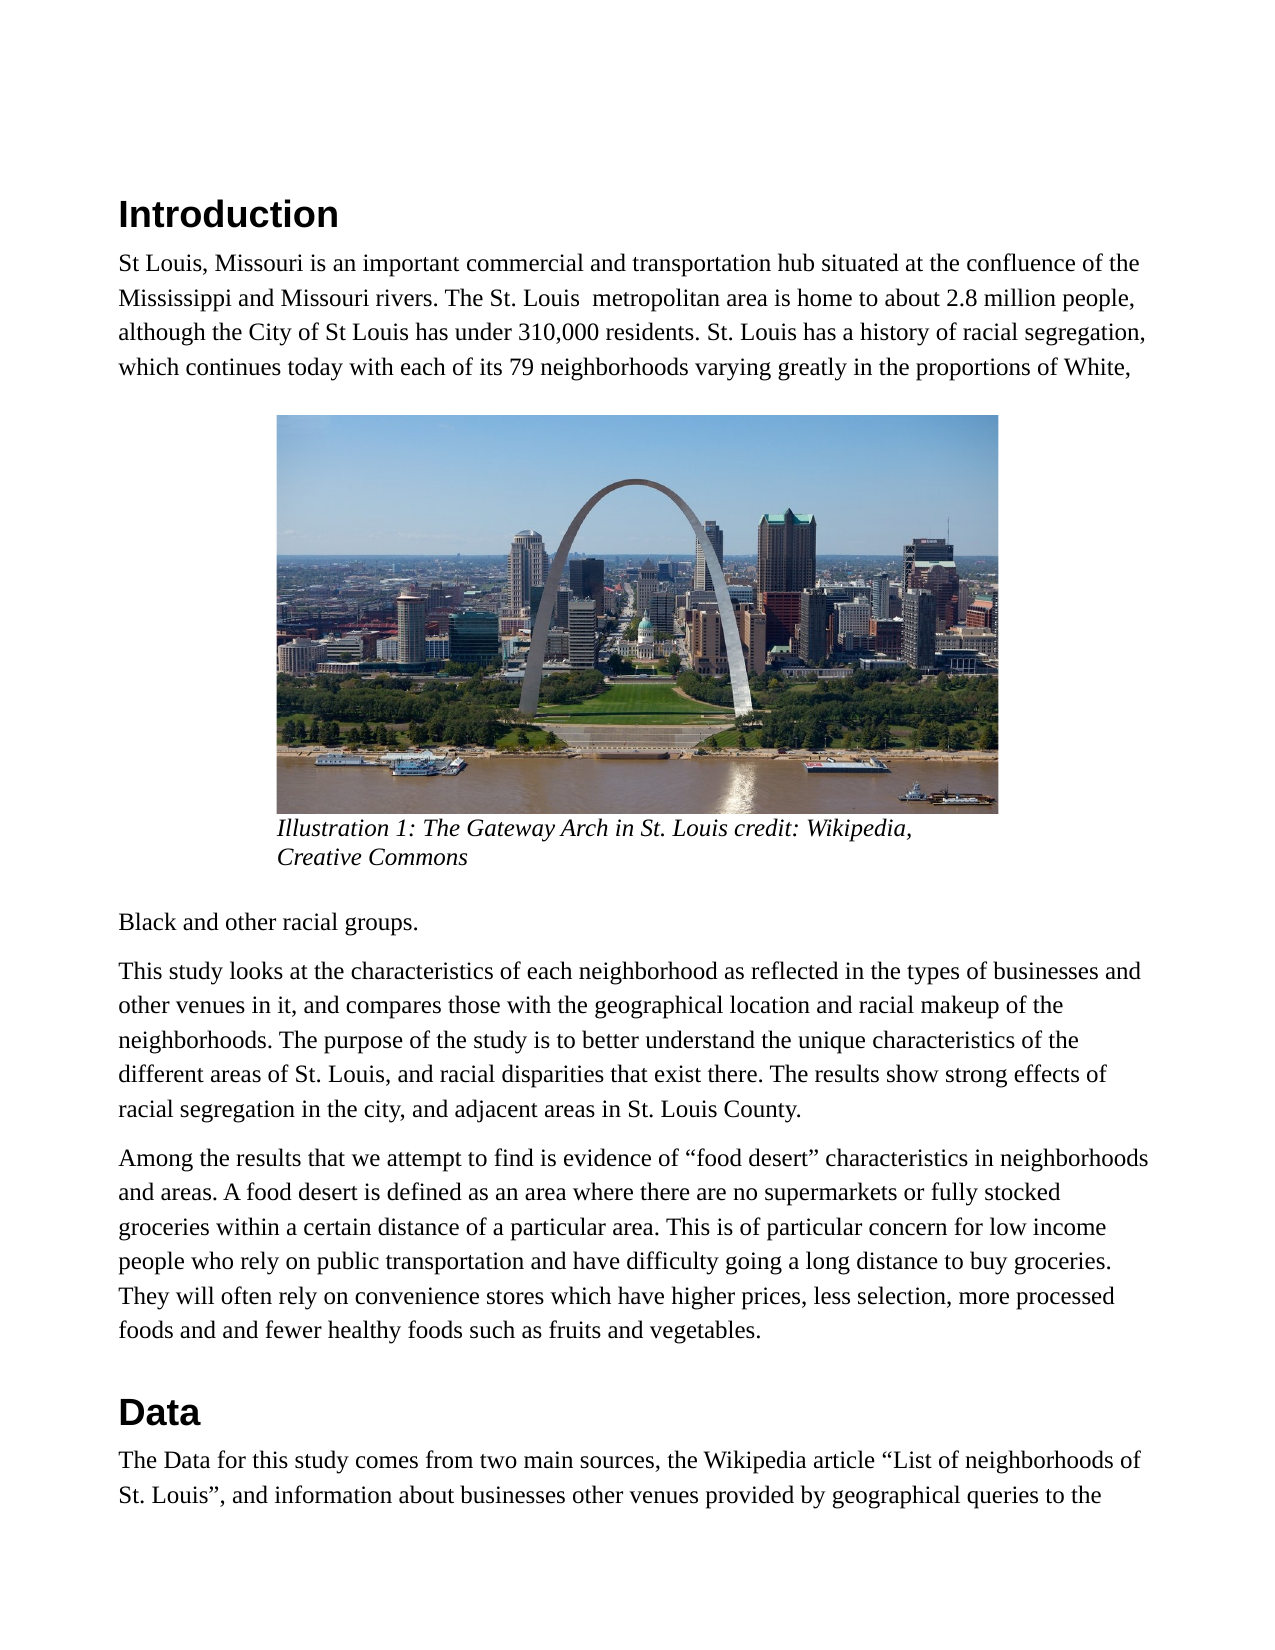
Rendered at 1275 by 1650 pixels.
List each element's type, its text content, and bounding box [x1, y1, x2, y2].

text This study looks at the characteristics of each neighborhood as reflected in the types of businesses and other venues in it, and compares those with the geographical location and racial makeup of the neighborhoods. The purpose of the study is to better understand the unique characteristics of the different areas of St. Louis, and racial disparities that exist there. The results show strong effects of racial segregation in the city, and adjacent areas in St. Louis County. [118, 956, 1157, 1123]
picture [276, 415, 999, 814]
text Illustration 1: The Gateway Arch in St. Louis credit: Wikipedia, Creative Commons [277, 814, 998, 871]
subtitle Data [118, 1389, 1157, 1433]
text The Data for this study comes from two main sources, the Wikipedia article “List of neighborhoods of St. Louis”, and information about businesses other venues provided by geographical queries to the [118, 1446, 1157, 1509]
text St Louis, Missouri is an important commercial and transportation hub situated at the confluence of the Mississippi and Missouri rivers. The St. Louis metropolitan area is home to about 2.8 million people, although the City of St Louis has under 310,000 residents. St. Louis has a history of racial segregation, which continues today with each of its 79 neighborhoods varying greatly in the proportions of White, Black and other racial groups. [118, 248, 1157, 936]
subtitle Introduction [118, 192, 1157, 236]
text Among the results that we attempt to find is evidence of “food desert” characteristics in neighborhoods and areas. A food desert is defined as an area where there are no supermarkets or fully stocked groceries within a certain distance of a particular area. This is of particular concern for low income people who rely on public transportation and have difficulty going a long distance to buy groceries. They will often rely on convenience stores which have higher prices, less selection, more processed foods and and fewer healthy foods such as fruits and vegetables. [118, 1143, 1157, 1344]
